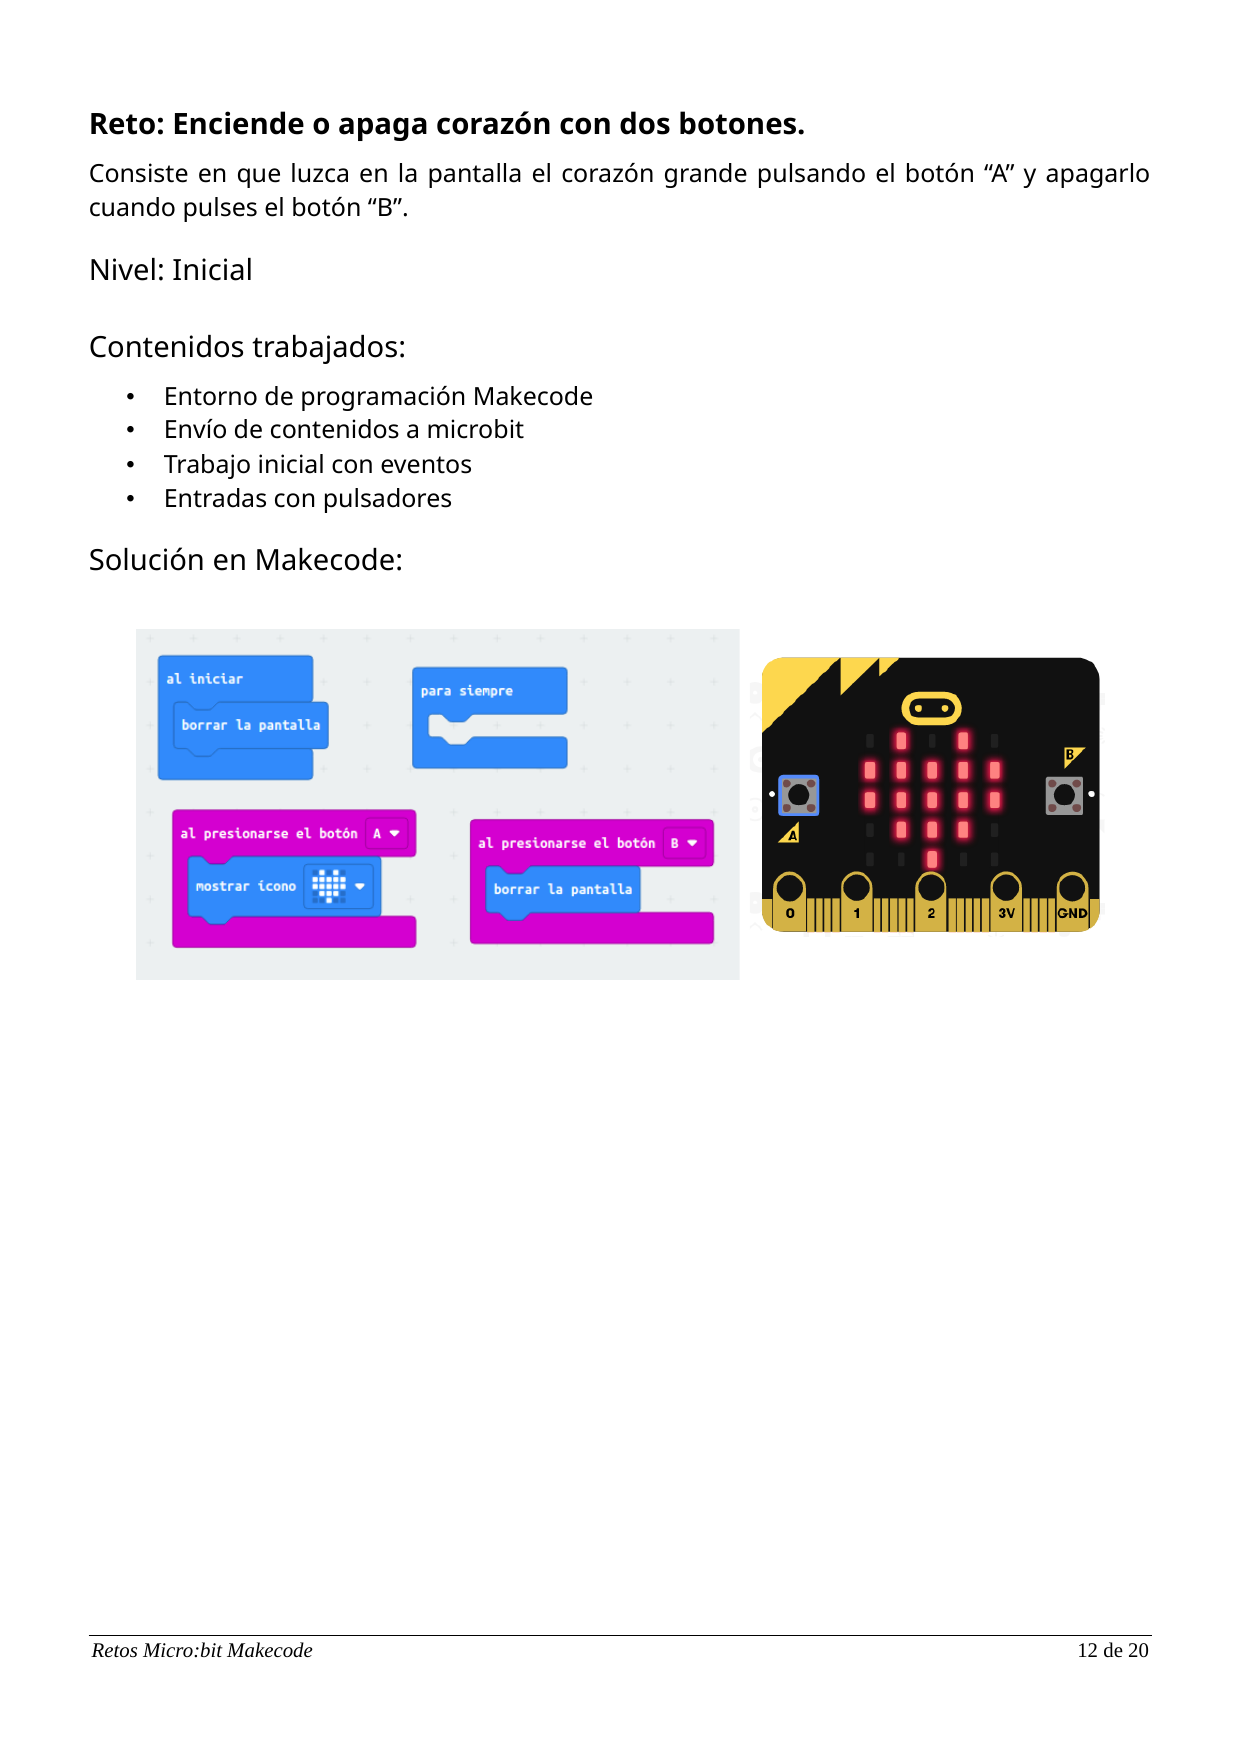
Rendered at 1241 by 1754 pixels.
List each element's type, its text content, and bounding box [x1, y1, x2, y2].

picture [749, 650, 1105, 937]
subtitle Contenidos trabajados: [88, 326, 1152, 366]
list Entradas con pulsadores [126, 480, 1152, 514]
text Consiste en que luzca en la pantalla el corazón grande pulsando el botón “A” y apagarlo cuando pulses el botón “B”. [88, 156, 1152, 224]
list Entorno de programación Makecode [126, 378, 1152, 412]
list Trabajo inicial con eventos [126, 446, 1152, 480]
subtitle Solución en Makecode: [88, 539, 1152, 579]
subtitle Nivel: Inicial [88, 249, 1152, 288]
list Envío de contenidos a microbit [126, 412, 1152, 446]
subtitle Reto: Enciende o apaga corazón con dos botones. [88, 103, 1152, 143]
picture [136, 629, 740, 980]
